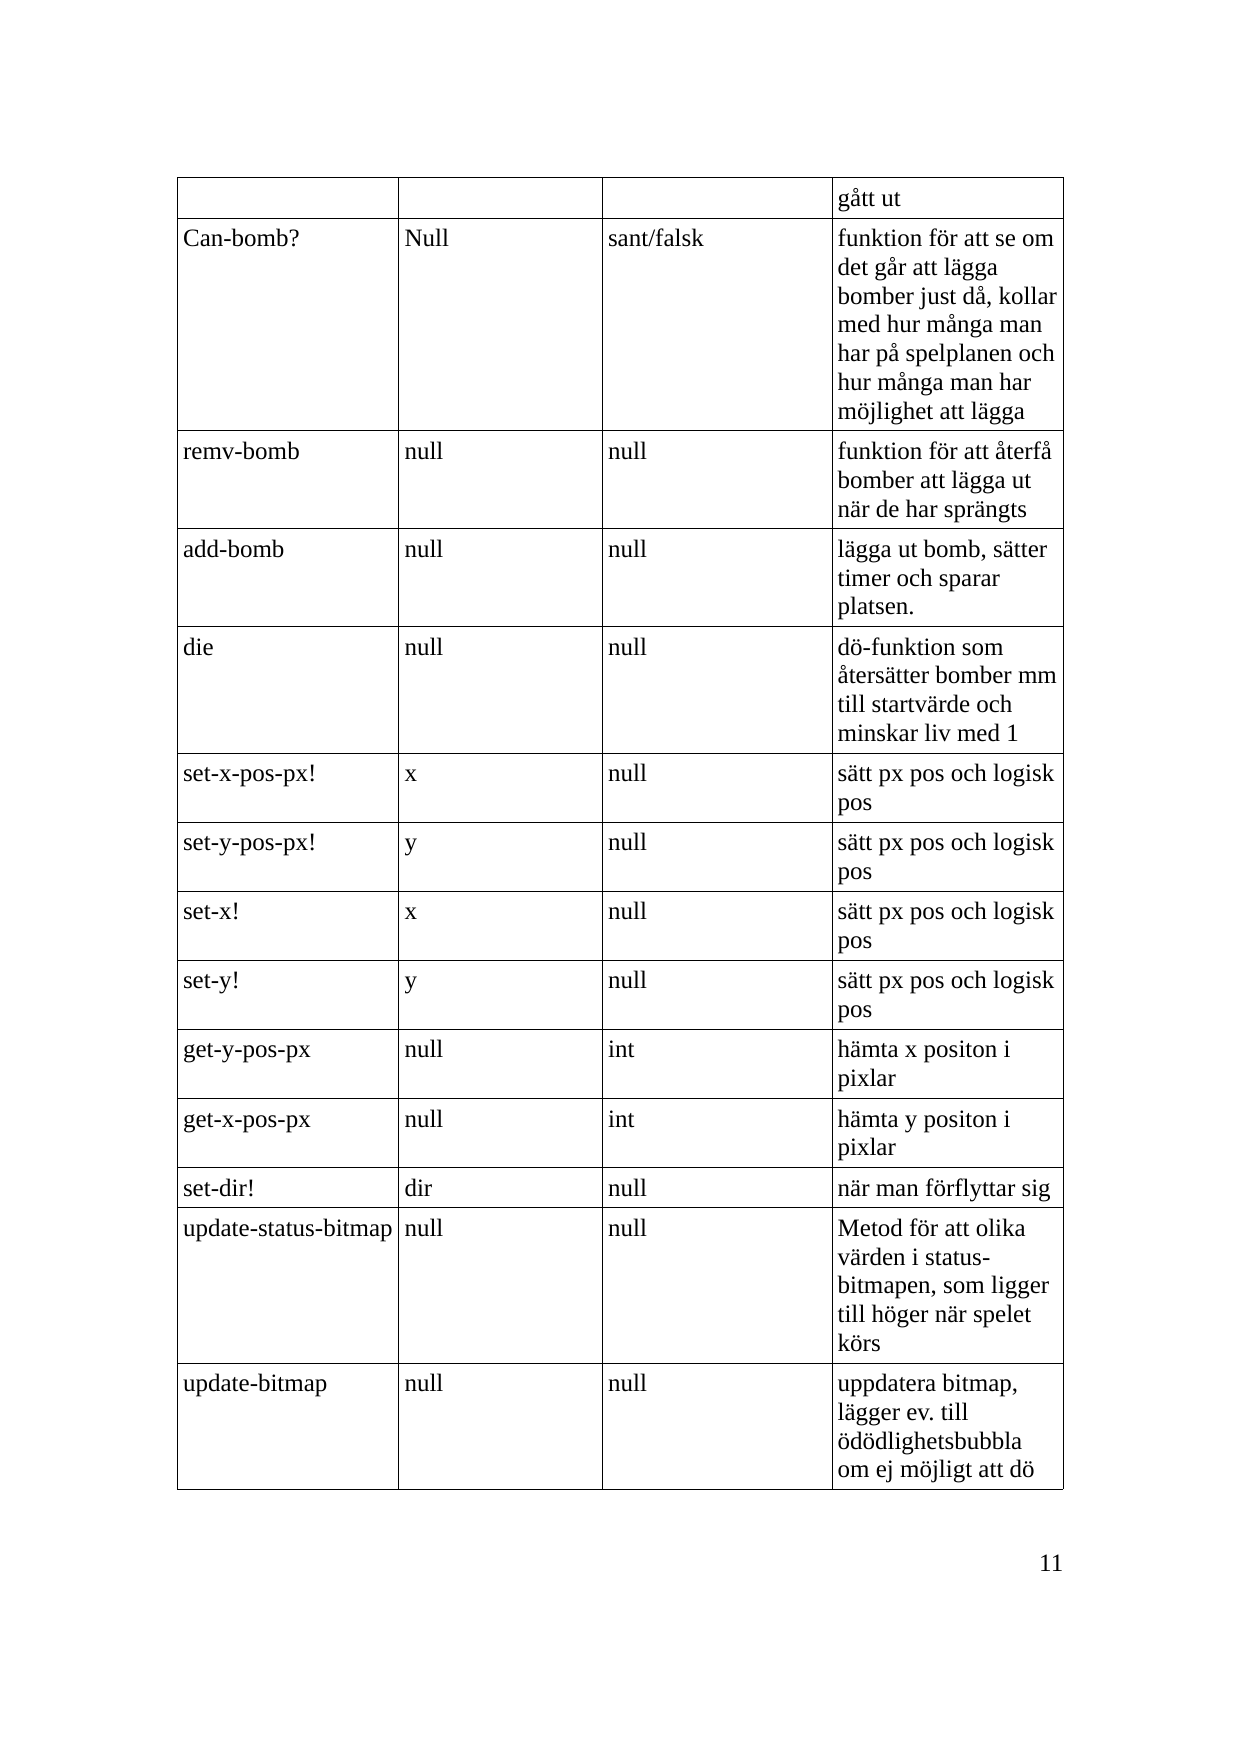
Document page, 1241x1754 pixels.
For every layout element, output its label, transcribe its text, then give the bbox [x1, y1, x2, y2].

table_cell null [603, 627, 832, 752]
table_cell [399, 178, 602, 217]
table_cell null [399, 627, 602, 752]
table_cell null [603, 431, 832, 528]
table_cell set-x! [178, 892, 398, 960]
table_cell sätt px pos och logisk pos [833, 892, 1063, 960]
table_cell null [399, 1364, 602, 1489]
table_cell int [603, 1030, 832, 1098]
table_cell get-y-pos-px [178, 1030, 398, 1098]
table_cell [603, 178, 832, 217]
table_cell set-y-pos-px! [178, 823, 398, 891]
table_cell set-dir! [178, 1168, 398, 1207]
table_cell null [603, 823, 832, 891]
table_cell set-y! [178, 961, 398, 1029]
table_cell uppdatera bitmap, lägger ev. till ödödlighetsbubbla om ej möjligt att dö [833, 1364, 1063, 1489]
table_cell null [603, 1168, 832, 1207]
table_cell update-status-bitmap [178, 1208, 398, 1362]
table_cell Null [399, 219, 602, 430]
table_cell update-bitmap [178, 1364, 398, 1489]
table_cell null [603, 1364, 832, 1489]
table_cell dir [399, 1168, 602, 1207]
table_cell x [399, 892, 602, 960]
table_cell funktion för att återfå bomber att lägga ut när de har sprängts [833, 431, 1063, 528]
table_cell sätt px pos och logisk pos [833, 961, 1063, 1029]
table_cell null [603, 961, 832, 1029]
table_cell null [399, 431, 602, 528]
table_cell get-x-pos-px [178, 1099, 398, 1167]
table_cell null [399, 1030, 602, 1098]
table_cell remv-bomb [178, 431, 398, 528]
table_cell set-x-pos-px! [178, 754, 398, 822]
table_cell null [603, 1208, 832, 1362]
table_cell y [399, 823, 602, 891]
table_cell y [399, 961, 602, 1029]
table_cell hämta y positon i pixlar [833, 1099, 1063, 1167]
table_cell null [603, 529, 832, 626]
table_cell sant/falsk [603, 219, 832, 430]
table_cell Can-bomb? [178, 219, 398, 430]
table_cell add-bomb [178, 529, 398, 626]
table_cell hämta x positon i pixlar [833, 1030, 1063, 1098]
table_cell sätt px pos och logisk pos [833, 754, 1063, 822]
table_cell [178, 178, 398, 217]
table_cell null [603, 892, 832, 960]
table_cell sätt px pos och logisk pos [833, 823, 1063, 891]
table_cell null [603, 754, 832, 822]
table_cell lägga ut bomb, sätter timer och sparar platsen. [833, 529, 1063, 626]
table_cell Metod för att olika värden i status-bitmapen, som ligger till höger när spelet körs [833, 1208, 1063, 1362]
table_cell när man förflyttar sig [833, 1168, 1063, 1207]
table_cell null [399, 529, 602, 626]
table_cell null [399, 1208, 602, 1362]
table_cell null [399, 1099, 602, 1167]
table_cell int [603, 1099, 832, 1167]
table_cell dö-funktion som återsätter bomber mm till startvärde och minskar liv med 1 [833, 627, 1063, 752]
table_cell funktion för att se om det går att lägga bomber just då, kollar med hur många man har på spelplanen och hur många man har möjlighet att lägga [833, 219, 1063, 430]
table_cell die [178, 627, 398, 752]
table_cell gått ut [833, 178, 1063, 217]
table_cell x [399, 754, 602, 822]
